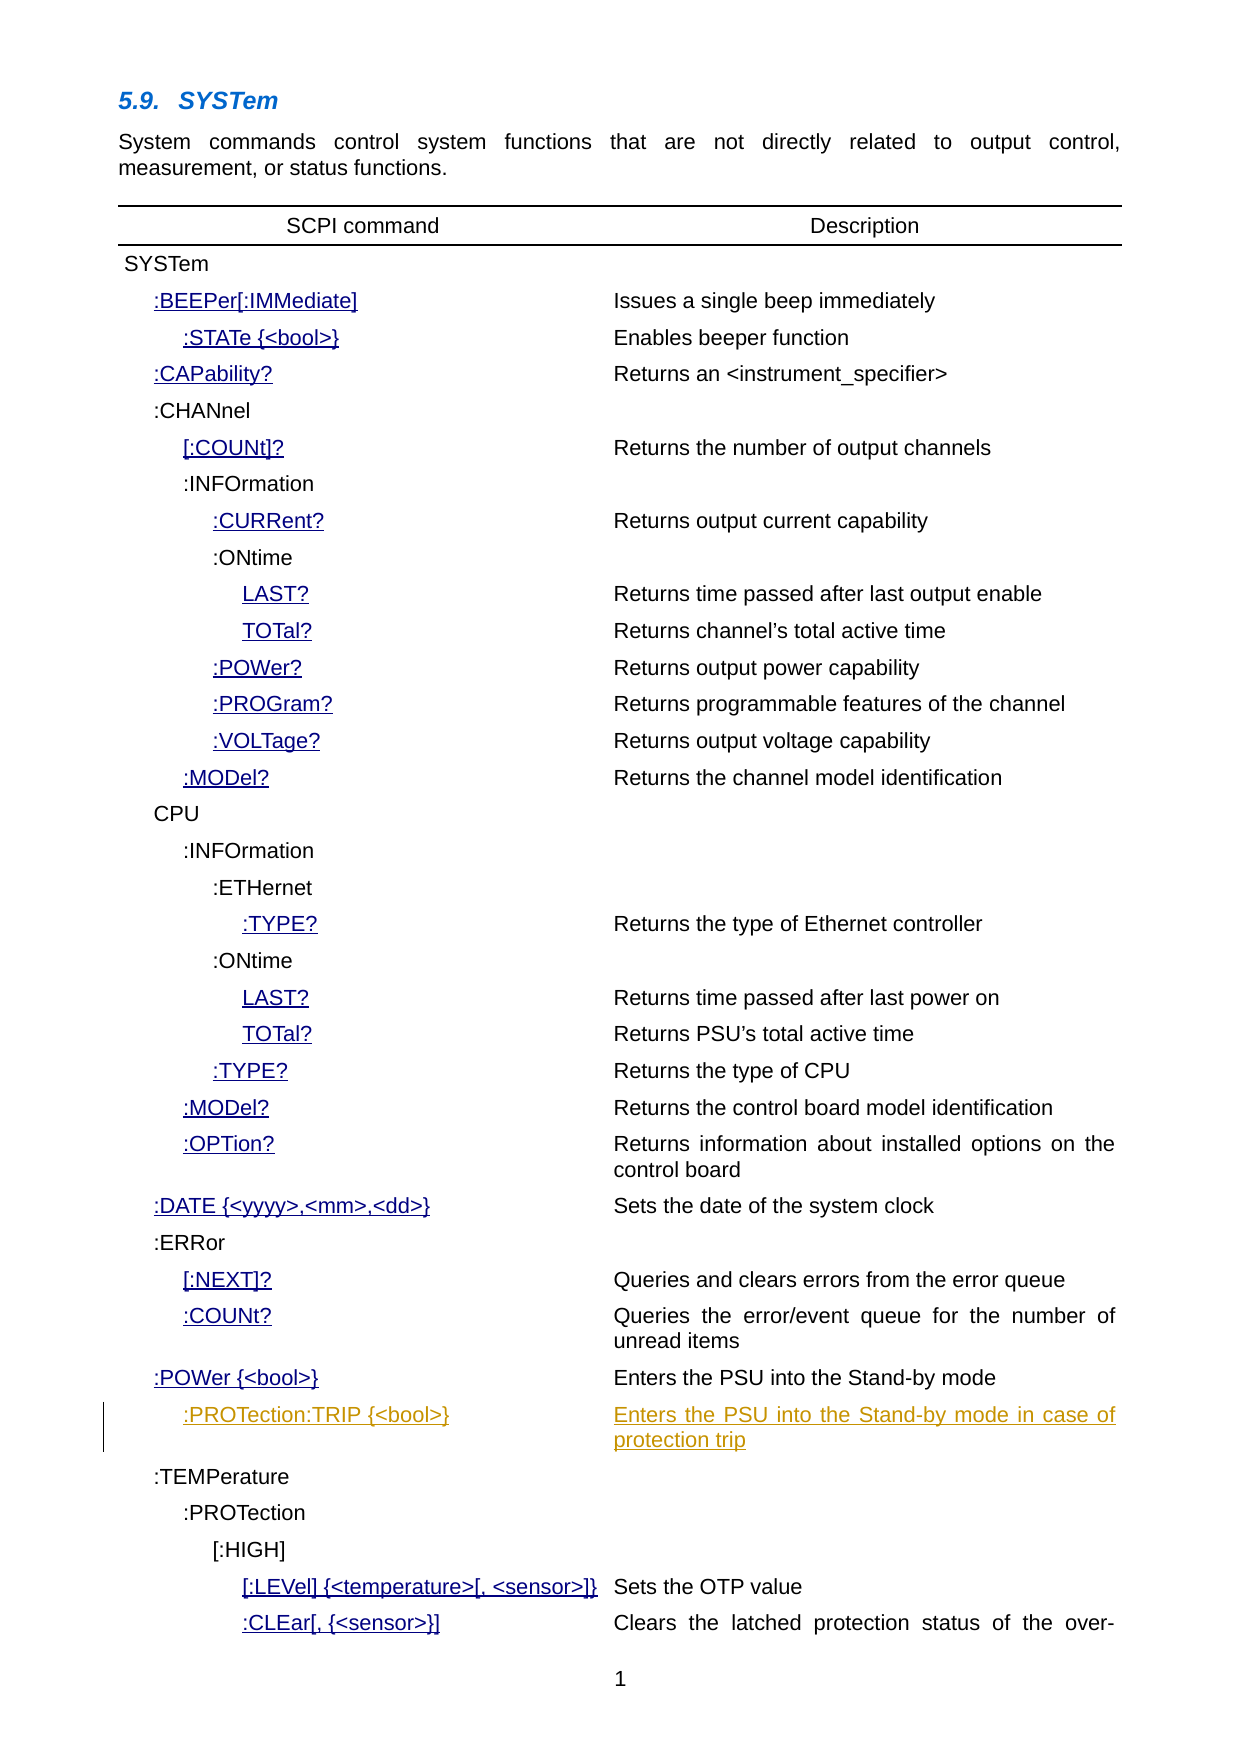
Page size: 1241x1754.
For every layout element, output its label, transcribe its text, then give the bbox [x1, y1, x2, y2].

table_cell LAST? [118, 576, 608, 612]
table_cell Returns output power capability [608, 649, 1122, 686]
table_cell Returns time passed after last output enable [608, 576, 1122, 612]
table_cell :TYPE? [118, 1052, 608, 1089]
table_cell [608, 1224, 1122, 1261]
table_cell Returns time passed after last power on [608, 979, 1122, 1016]
table_cell :ERRor [118, 1224, 608, 1261]
table_cell :POWer? [118, 649, 608, 686]
table_cell :COUNt? [118, 1298, 608, 1359]
table_cell CPU [118, 796, 608, 832]
table_cell Returns channel’s total active time [608, 612, 1122, 649]
table_cell :ONtime [118, 942, 608, 979]
table_cell Returns the control board model identification [608, 1089, 1122, 1126]
table_cell [608, 1458, 1122, 1494]
table_cell [608, 466, 1122, 502]
table_cell Returns PSU’s total active time [608, 1016, 1122, 1052]
text System commands control system functions that are not directly related to output control, measurement, or status functions. [118, 129, 1122, 179]
table_cell :CAPability? [118, 356, 608, 392]
table_cell SYSTem [118, 246, 608, 282]
table_cell [608, 1495, 1122, 1531]
table_cell Returns the number of output channels [608, 429, 1122, 466]
table_cell :TEMPerature [118, 1458, 608, 1494]
table_cell [:COUNt]? [118, 429, 608, 466]
table_cell :STATe {<bool>} [118, 319, 608, 356]
table_cell [608, 392, 1122, 429]
table_cell TOTal? [118, 612, 608, 649]
table_cell Queries the error/event queue for the number of unread items [608, 1298, 1122, 1359]
table_cell Returns output voltage capability [608, 722, 1122, 759]
table_cell Clears the latched protection status of the over- [608, 1605, 1122, 1641]
table_cell [608, 539, 1122, 576]
subtitle SYSTem [118, 86, 1122, 114]
table_cell Returns information about installed options on the control board [608, 1126, 1122, 1187]
table_cell :VOLTage? [118, 722, 608, 759]
table_cell [608, 1531, 1122, 1568]
table_cell Returns the type of Ethernet controller [608, 906, 1122, 942]
table_cell :PROTection [118, 1495, 608, 1531]
table_cell :BEEPer[:IMMediate] [118, 282, 608, 319]
table_cell Enables beeper function [608, 319, 1122, 356]
table_cell Returns the type of CPU [608, 1052, 1122, 1089]
table_cell Returns the channel model identification [608, 759, 1122, 796]
table_cell :DATE {<yyyy>,<mm>,<dd>} [118, 1188, 608, 1224]
table_cell :OPTion? [118, 1126, 608, 1187]
table_cell :PROGram? [118, 686, 608, 722]
table_cell :CURRent? [118, 502, 608, 539]
table_cell [:NEXT]? [118, 1261, 608, 1297]
table_cell LAST? [118, 979, 608, 1016]
table_cell :POWer {<bool>} [118, 1359, 608, 1396]
table_cell :CLEar[, {<sensor>}] [118, 1605, 608, 1641]
table_cell :ETHernet [118, 869, 608, 906]
table_cell :ONtime [118, 539, 608, 576]
table_cell Enters the PSU into the Stand-by mode in case of protection trip [608, 1396, 1122, 1458]
table_cell :PROTection:TRIP {<bool>} [118, 1396, 608, 1458]
table_cell :MODel? [118, 1089, 608, 1126]
table_cell [608, 869, 1122, 906]
table_cell Sets the date of the system clock [608, 1188, 1122, 1224]
table_header Description [608, 207, 1122, 243]
table_cell :INFOrmation [118, 466, 608, 502]
table_cell [:LEVel] {<temperature>[, <sensor>]} [118, 1568, 608, 1604]
table_cell [:HIGH] [118, 1531, 608, 1568]
table_cell Returns output current capability [608, 502, 1122, 539]
table_cell Returns an <instrument_specifier> [608, 356, 1122, 392]
table_cell Sets the OTP value [608, 1568, 1122, 1604]
table_cell Queries and clears errors from the error queue [608, 1261, 1122, 1297]
table_cell Enters the PSU into the Stand-by mode [608, 1359, 1122, 1396]
table_cell [608, 942, 1122, 979]
table_cell Issues a single beep immediately [608, 282, 1122, 319]
table_cell [608, 246, 1122, 282]
table_cell [608, 796, 1122, 832]
table_cell TOTal? [118, 1016, 608, 1052]
table_cell [608, 832, 1122, 869]
table_cell :INFOrmation [118, 832, 608, 869]
table_header SCPI command [118, 207, 608, 243]
table_cell :MODel? [118, 759, 608, 796]
table_cell Returns programmable features of the channel [608, 686, 1122, 722]
table_cell :TYPE? [118, 906, 608, 942]
table_cell :CHANnel [118, 392, 608, 429]
